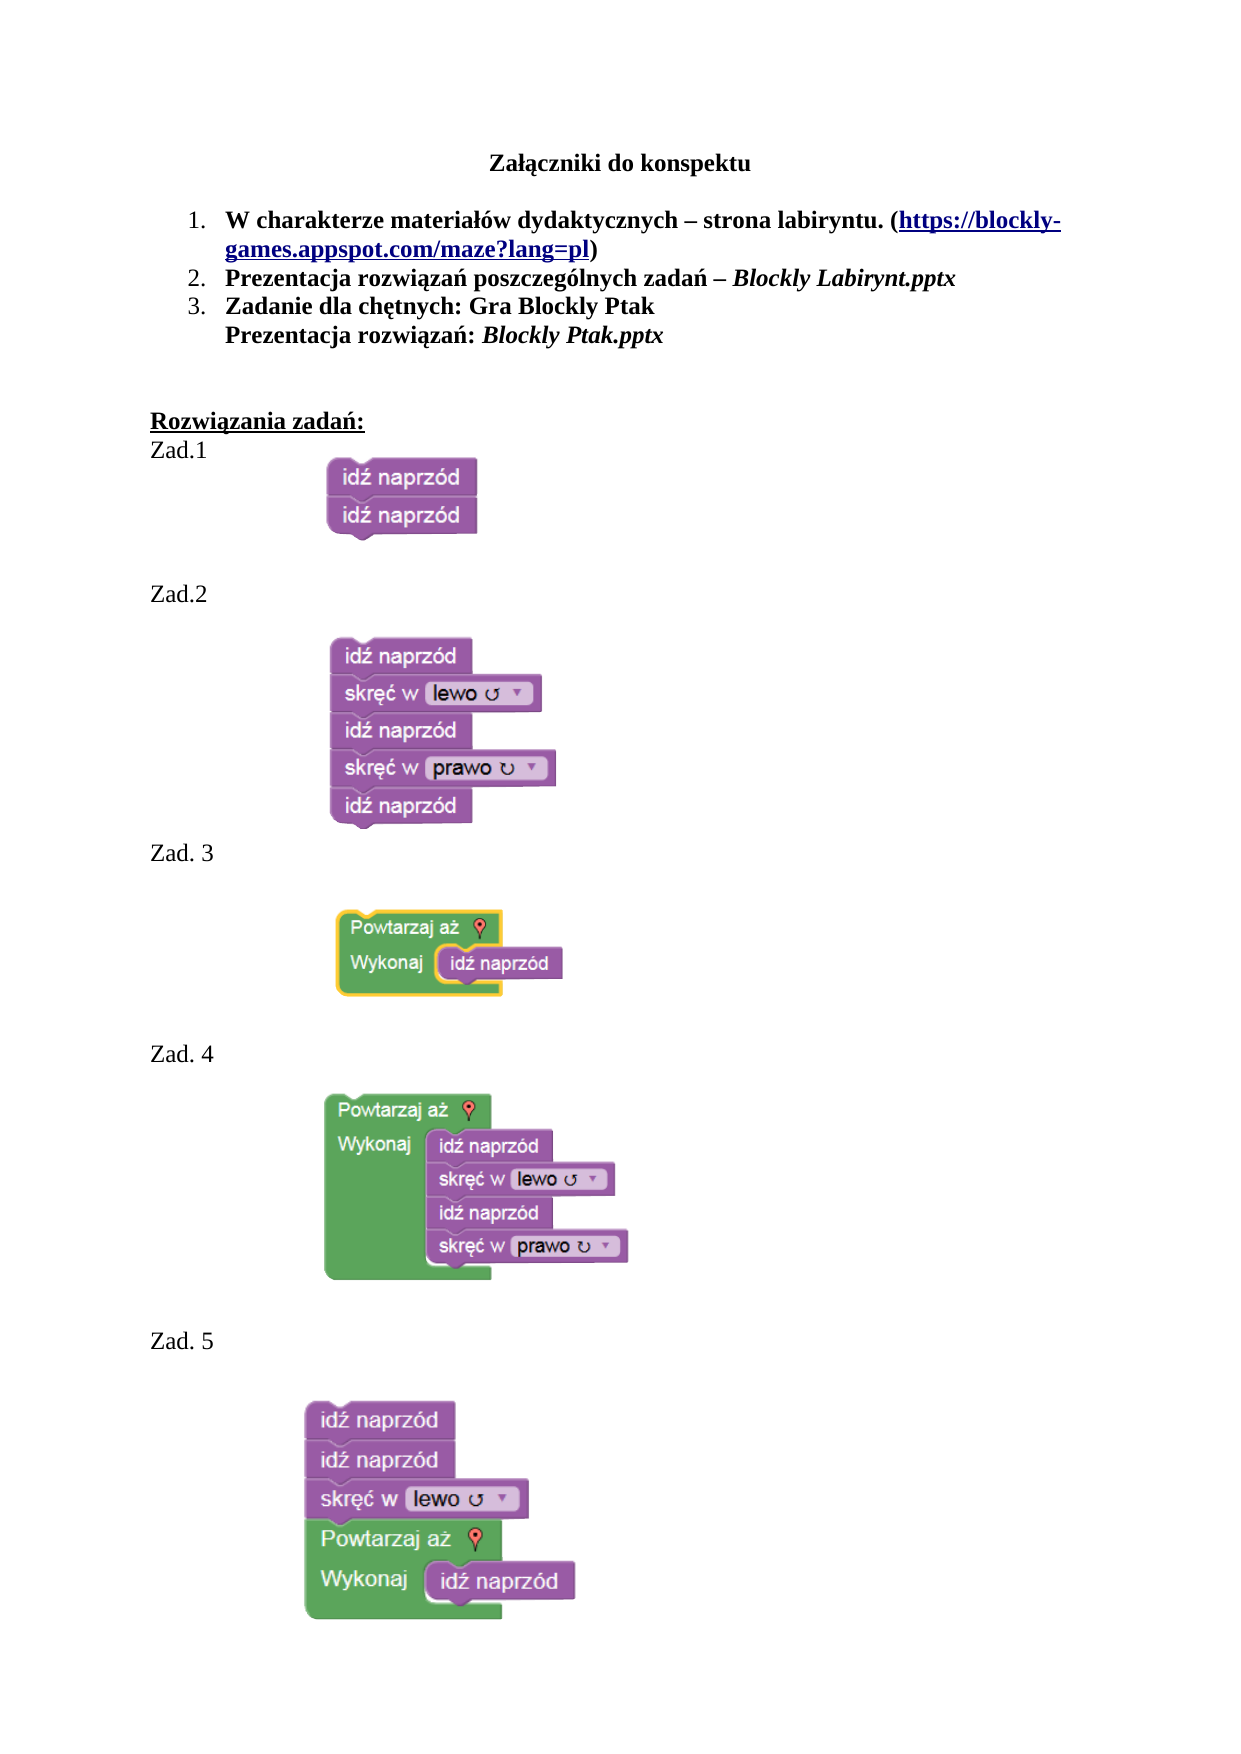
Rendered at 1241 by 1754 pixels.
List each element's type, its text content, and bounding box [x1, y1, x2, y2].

text Zad. 4 [150, 1039, 1090, 1068]
text Zad. 3 [150, 838, 1090, 866]
text Zad.2 [150, 579, 1090, 608]
list Zadanie dla chętnych: Gra Blockly Ptak Prezentacja rozwiązań: Blockly Ptak.pptx [187, 291, 1090, 349]
list Prezentacja rozwiązań poszczególnych zadań – Blockly Labirynt.pptx [187, 263, 1090, 291]
text Zad.1 [150, 435, 1090, 464]
text Rozwiązania zadań: [150, 406, 1090, 435]
list W charakterze materiałów dydaktycznych – strona labiryntu. (https://blockly-games.appspot.com/maze?lang=pl) [187, 205, 1090, 263]
text Załączniki do konspektu [150, 148, 1090, 176]
text Zad. 5 [150, 1326, 1090, 1355]
